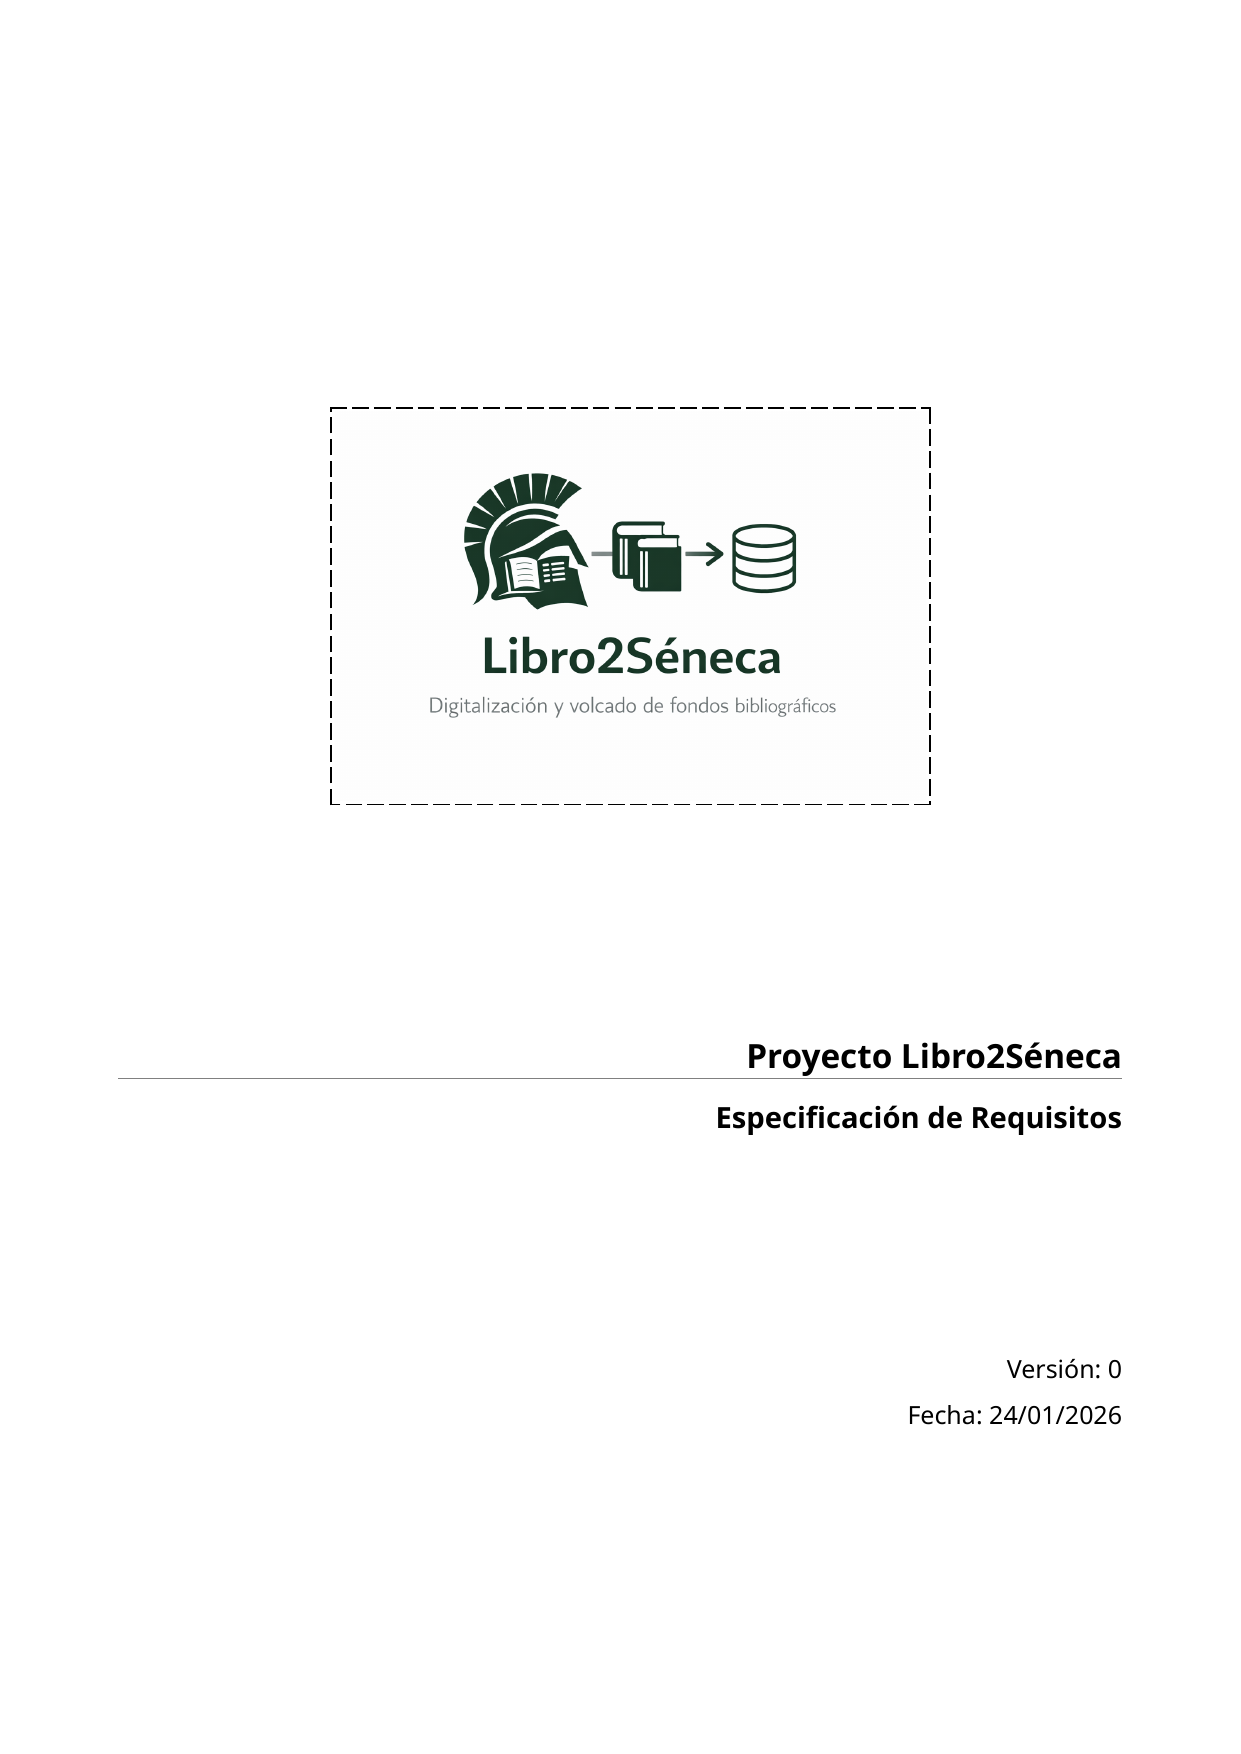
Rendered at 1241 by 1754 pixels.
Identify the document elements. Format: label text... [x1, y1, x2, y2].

title Especificación de Requisitos [118, 1097, 1122, 1137]
text Fecha: 24/01/2026 [118, 1398, 1122, 1432]
text Proyecto Libro2Séneca [118, 1033, 1122, 1078]
text Versión: 0 [118, 1351, 1122, 1385]
picture [334, 411, 927, 801]
